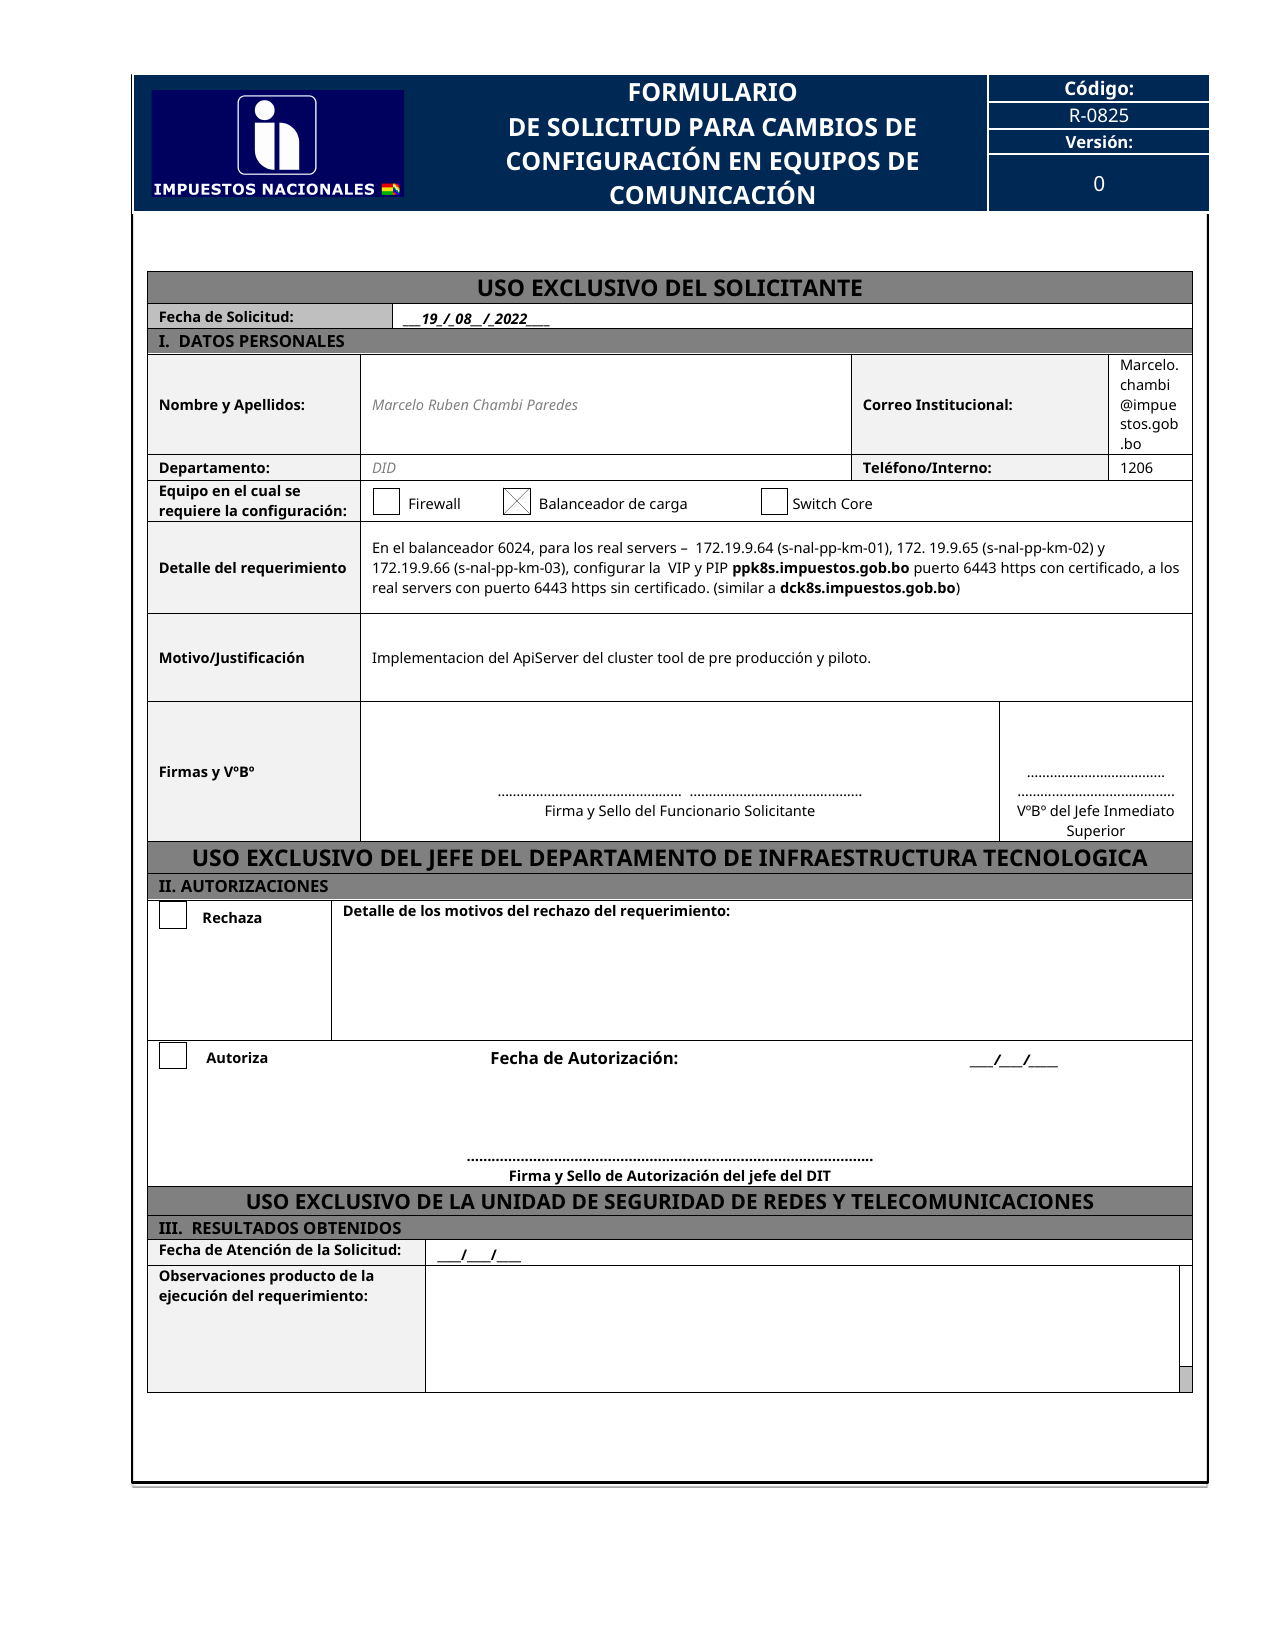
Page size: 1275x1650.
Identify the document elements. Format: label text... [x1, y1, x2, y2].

table_cell Fecha de Atención de la Solicitud: [148, 1240, 425, 1265]
table_cell Departamento: [148, 455, 360, 480]
table_cell Detalle del requerimiento [148, 522, 360, 613]
table_cell En el balanceador 6024, para los real servers – 172.19.9.64 (s-nal-pp-km-01), 172. 19.9.65 (s-nal-pp-km-02) y 172.19.9.66 (s-nal-pp-km-03), configurar la VIP y PIP ppk8s.impuestos.gob.bo puerto 6443 https con certificado, a los real servers con puerto 6443 https sin certificado. (similar a dck8s.impuestos.gob.bo) [361, 522, 1192, 613]
table_cell Implementacion del ApiServer del cluster tool de pre producción y piloto. [361, 614, 1192, 701]
table_cell ____/____/_____ [837, 1041, 1192, 1069]
table_cell 1206 [1109, 455, 1192, 480]
table_cell …………………………………………………………………………………….. Firma y Sello de Autorización del jefe del DIT [148, 1070, 1192, 1186]
table_cell DID [361, 455, 851, 480]
table_cell Autoriza [148, 1041, 331, 1069]
table_cell Fecha de Solicitud: [148, 304, 392, 328]
table_cell Marcelo.chambi@impuestos.gob.bo [1109, 355, 1192, 454]
table_cell ___19_/_08__/_2022____ [393, 304, 1192, 328]
table_cell Correo Institucional: [852, 355, 1108, 454]
table_cell ____/____/____ [426, 1240, 1192, 1265]
table_cell ……………………………… ………………………………….. VºBº del Jefe Inmediato Superior [1000, 702, 1192, 841]
table_cell I. DATOS PERSONALES [148, 329, 1192, 353]
picture [151, 90, 405, 197]
table_cell Teléfono/Interno: [852, 455, 1108, 480]
table_header USO EXCLUSIVO DEL SOLICITANTE [148, 272, 1192, 303]
table_cell III. RESULTADOS OBTENIDOS [148, 1216, 1192, 1239]
table_cell USO EXCLUSIVO DE LA UNIDAD DE SEGURIDAD DE REDES Y TELECOMUNICACIONES [148, 1187, 1192, 1215]
table_cell ………………………………………… ……………………………………… Firma y Sello del Funcionario Solicitante [361, 702, 999, 841]
table_cell Marcelo Ruben Chambi Paredes [361, 355, 851, 454]
table_cell Motivo/Justificación [148, 614, 360, 701]
table_cell Equipo en el cual se requiere la configuración: [148, 481, 360, 521]
table_cell Fecha de Autorización: [331, 1041, 837, 1069]
table_cell Detalle de los motivos del rechazo del requerimiento: [332, 901, 1192, 1040]
table_cell Firewall Balanceador de carga Switch Core [361, 481, 1192, 521]
table_cell Rechaza [148, 901, 331, 1040]
table_cell Nombre y Apellidos: [148, 355, 360, 454]
table_cell [426, 1266, 1179, 1392]
table_cell II. AUTORIZACIONES [148, 874, 1192, 899]
table_cell [1180, 1266, 1192, 1366]
table_cell Firmas y VºBº [148, 702, 360, 841]
table_cell Observaciones producto de la ejecución del requerimiento: [148, 1266, 425, 1392]
table_cell USO EXCLUSIVO DEL JEFE DEL DEPARTAMENTO DE INFRAESTRUCTURA TECNOLOGICA [148, 842, 1192, 873]
